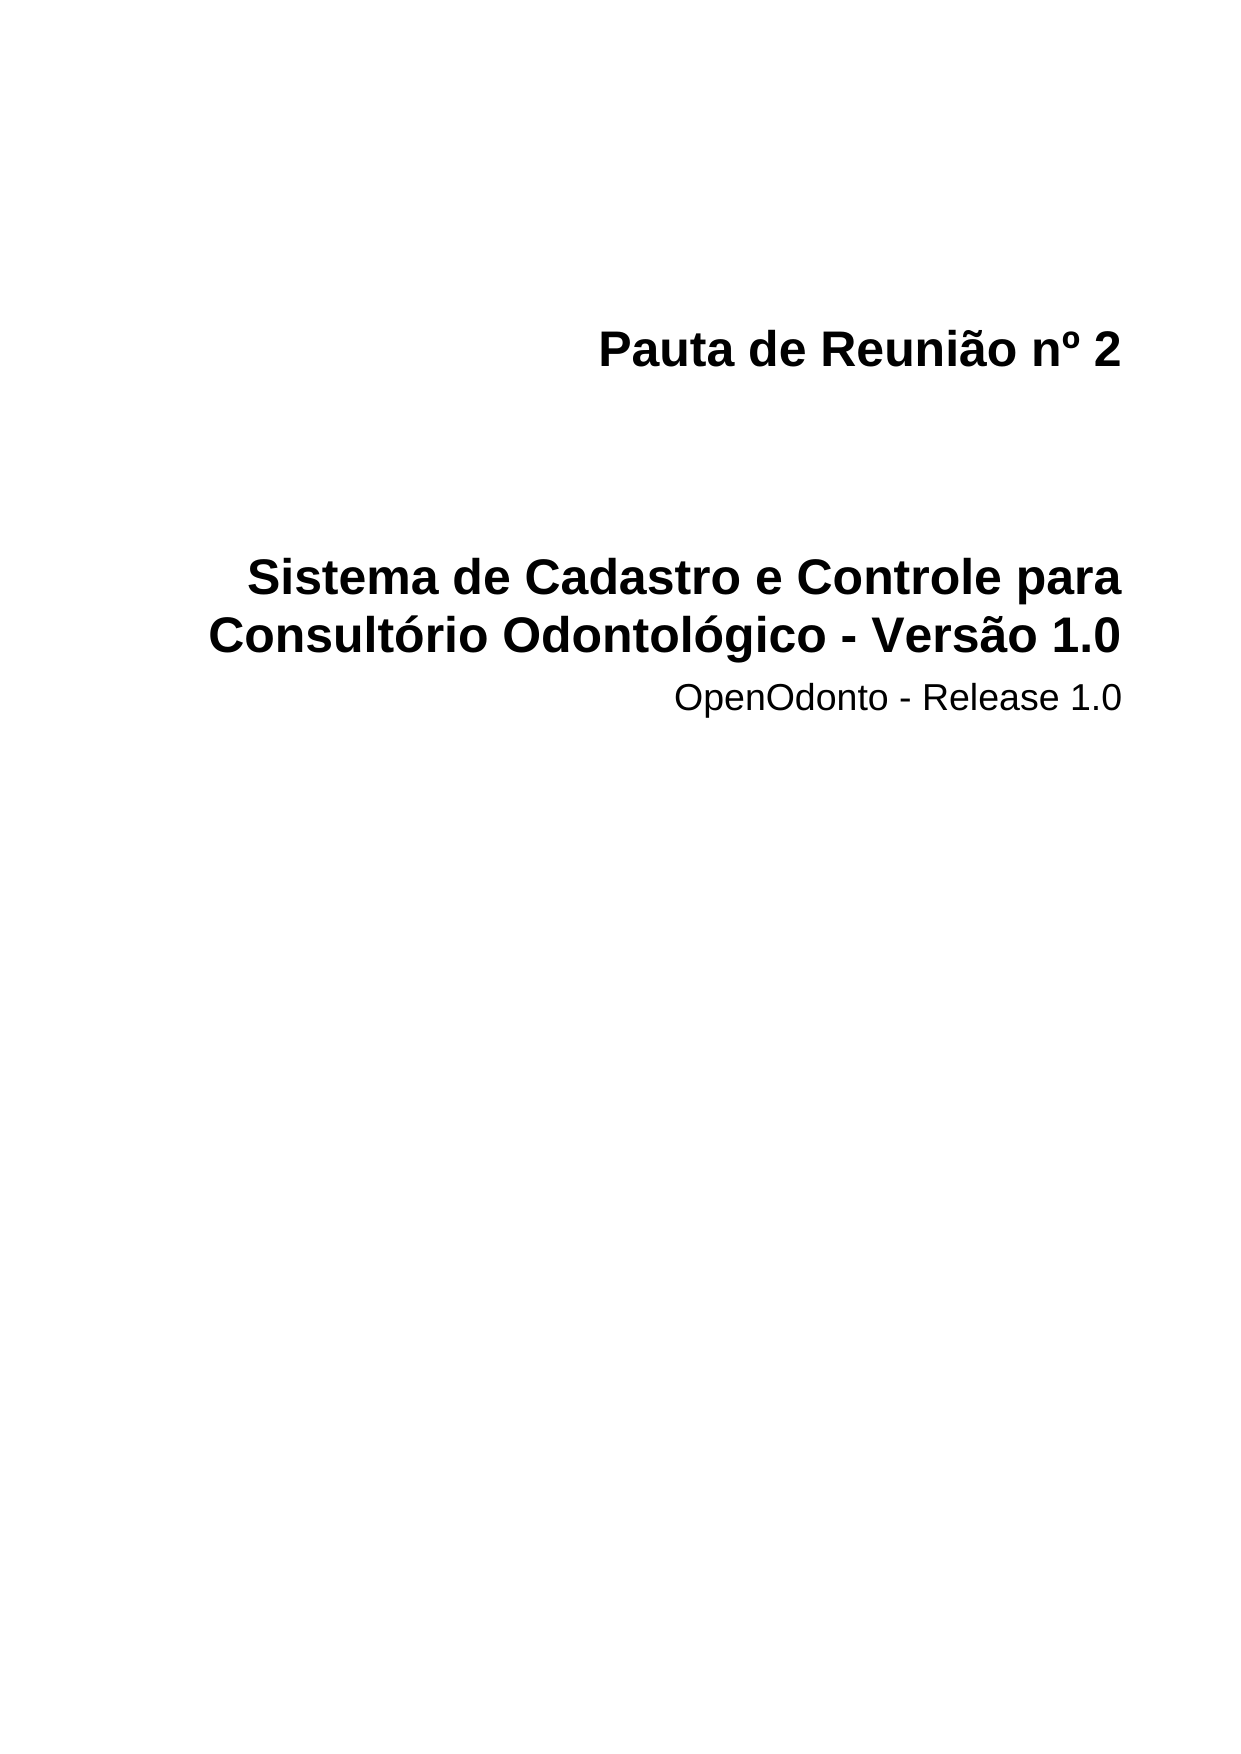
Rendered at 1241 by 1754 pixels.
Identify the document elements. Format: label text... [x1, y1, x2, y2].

title Sistema de Cadastro e Controle para Consultório Odontológico - Versão 1.0 [118, 547, 1122, 662]
title Pauta de Reunião nº 2 [118, 319, 1122, 377]
title OpenOdonto - Release 1.0 [118, 675, 1122, 718]
